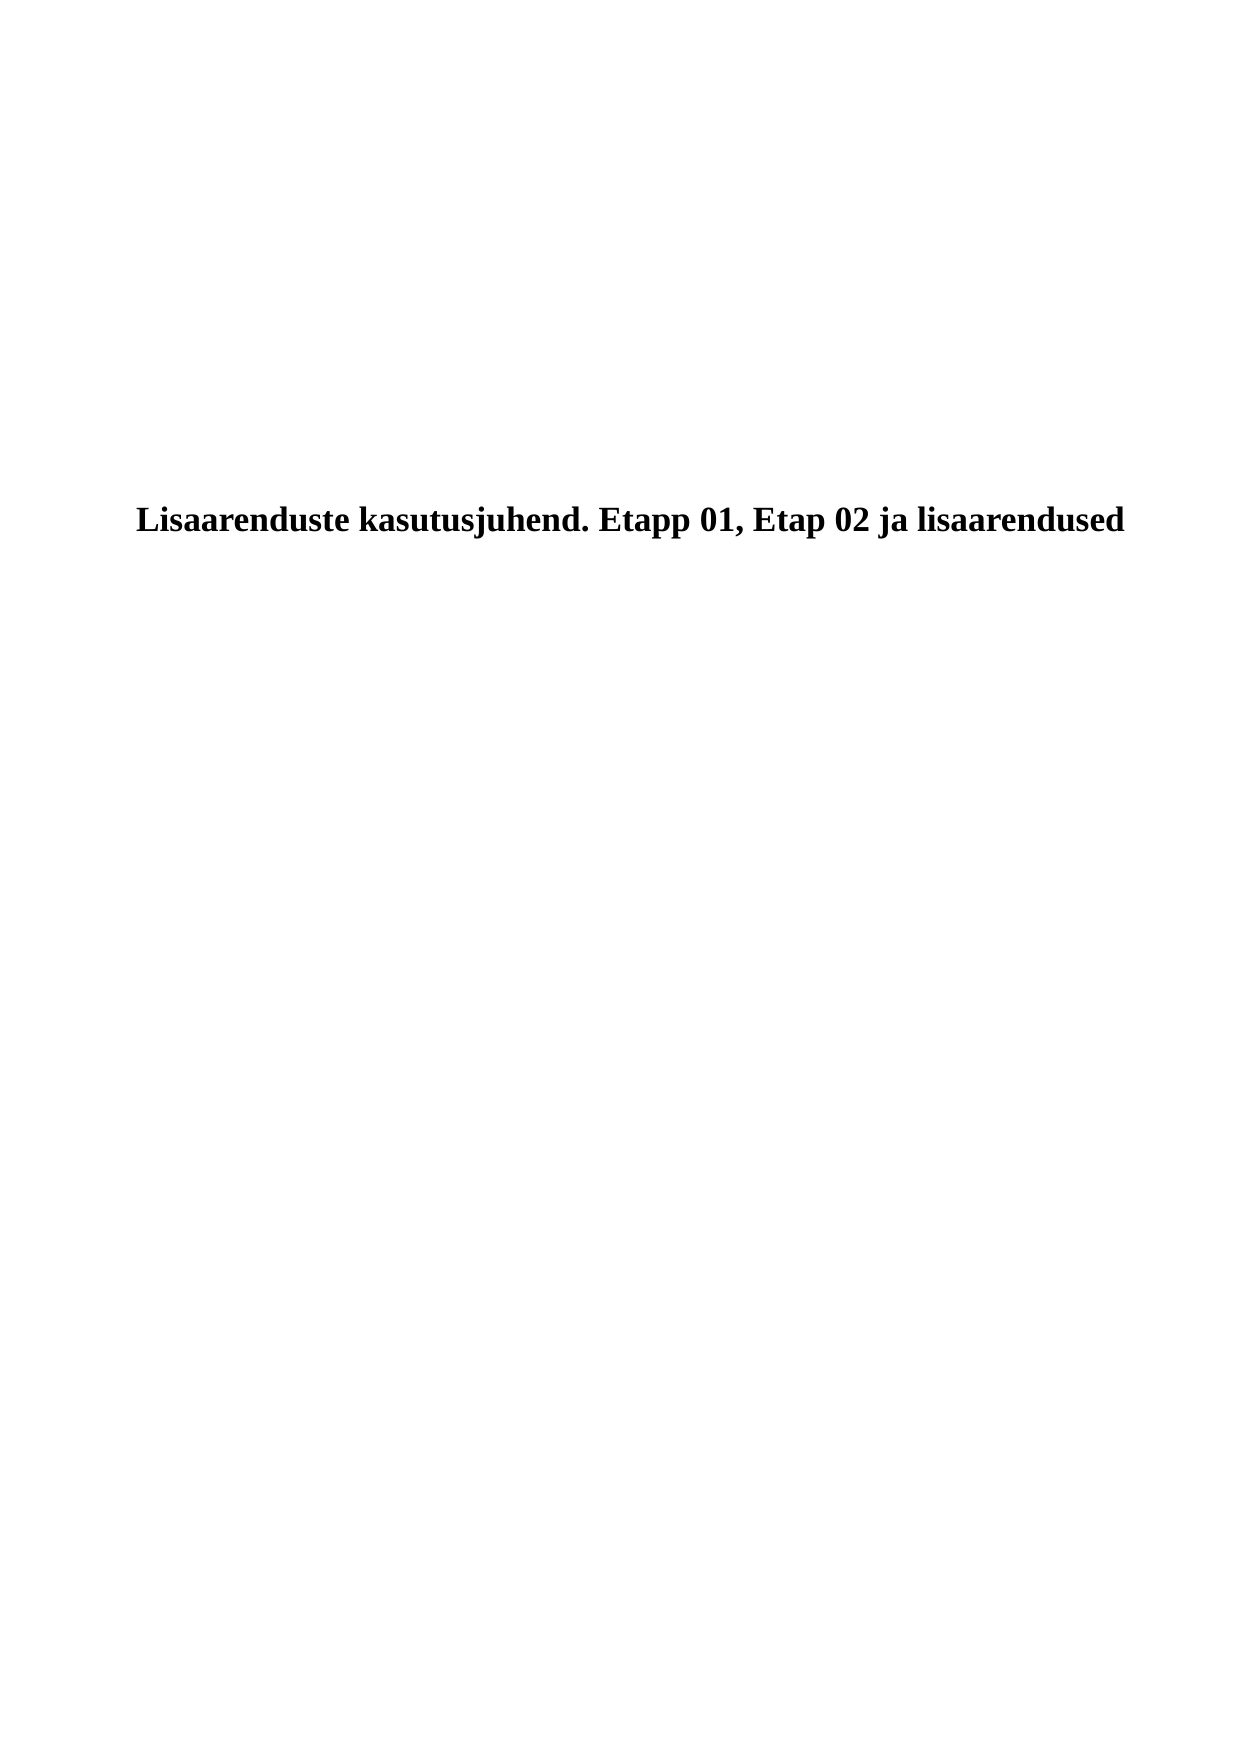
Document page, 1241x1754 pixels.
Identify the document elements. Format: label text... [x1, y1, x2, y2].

text Lisaarenduste kasutusjuhend. Etapp 01, Etap 02 ja lisaarendused [136, 499, 1152, 539]
